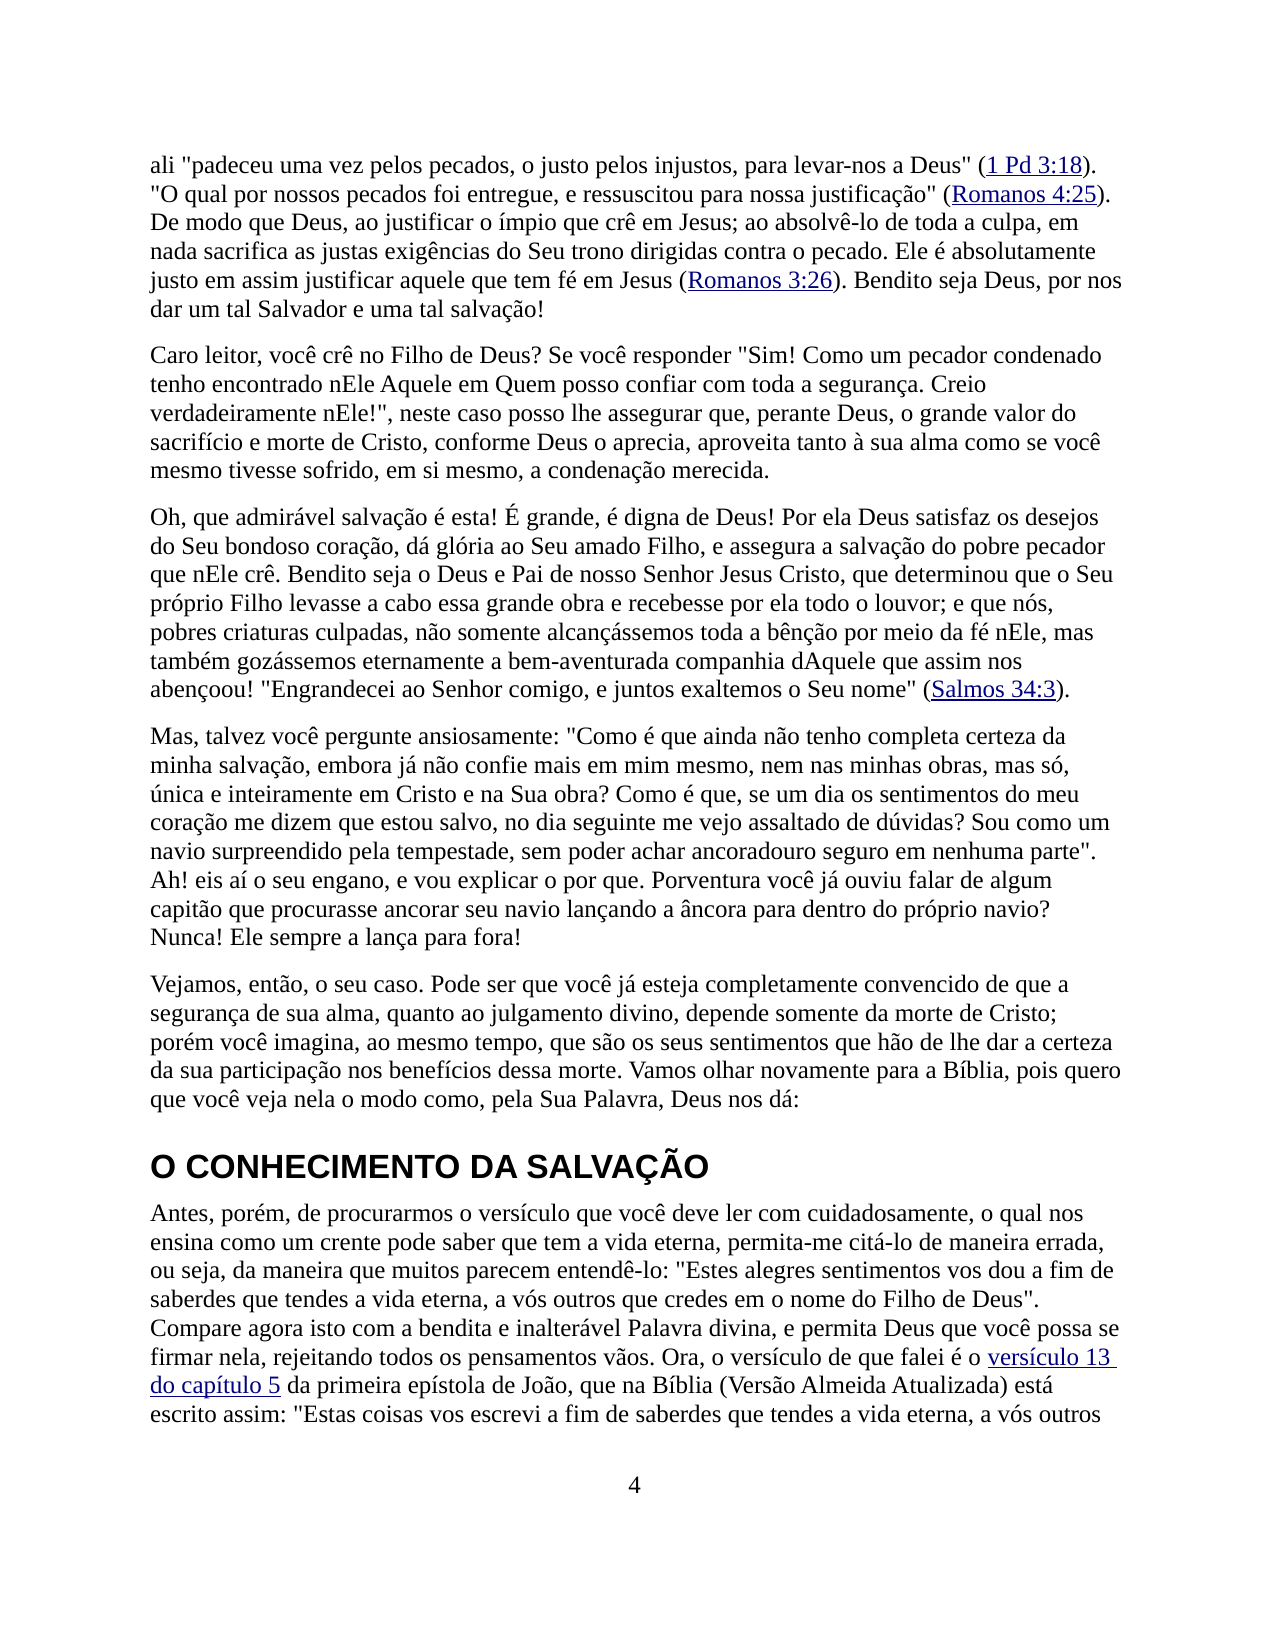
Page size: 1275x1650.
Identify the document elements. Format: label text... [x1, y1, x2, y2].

text Caro leitor, você crê no Filho de Deus? Se você responder "Sim! Como um pecador condenado tenho encontrado nEle Aquele em Quem posso confiar com toda a segurança. Creio verdadeiramente nEle!", neste caso posso lhe assegurar que, perante Deus, o grande valor do sacrifício e morte de Cristo, conforme Deus o aprecia, aproveita tanto à sua alma como se você mesmo tivesse sofrido, em si mesmo, a condenação merecida. [150, 340, 1125, 484]
text Oh, que admirável salvação é esta! É grande, é digna de Deus! Por ela Deus satisfaz os desejos do Seu bondoso coração, dá glória ao Seu amado Filho, e assegura a salvação do pobre pecador que nEle crê. Bendito seja o Deus e Pai de nosso Senhor Jesus Cristo, que determinou que o Seu próprio Filho levasse a cabo essa grande obra e recebesse por ela todo o louvor; e que nós, pobres criaturas culpadas, não somente alcançássemos toda a bênção por meio da fé nEle, mas também gozássemos eternamente a bem-aventurada companhia dAquele que assim nos abençoou! "Engrandecei ao Senhor comigo, e juntos exaltemos o Seu nome" (Salmos 34:3). [150, 502, 1125, 703]
text Antes, porém, de procurarmos o versículo que você deve ler com cuidadosamente, o qual nos ensina como um crente pode saber que tem a vida eterna, permita-me citá-lo de maneira errada, ou seja, da maneira que muitos parecem entendê-lo: "Estes alegres sentimentos vos dou a fim de saberdes que tendes a vida eterna, a vós outros que credes em o nome do Filho de Deus". Compare agora isto com a bendita e inalterável Palavra divina, e permita Deus que você possa se firmar nela, rejeitando todos os pensamentos vãos. Ora, o versículo de que falei é o versículo 13 do capítulo 5 da primeira epístola de João, que na Bíblia (Versão Almeida Atualizada) está escrito assim: "Estas coisas vos escrevi a fim de saberdes que tendes a vida eterna, a vós outros [150, 1198, 1125, 1428]
text Vejamos, então, o seu caso. Pode ser que você já esteja completamente convencido de que a segurança de sua alma, quanto ao julgamento divino, depende somente da morte de Cristo; porém você imagina, ao mesmo tempo, que são os seus sentimentos que hão de lhe dar a certeza da sua participação nos benefícios dessa morte. Vamos olhar novamente para a Bíblia, pois quero que você veja nela o modo como, pela Sua Palavra, Deus nos dá: [150, 969, 1125, 1113]
text Mas, talvez você pergunte ansiosamente: "Como é que ainda não tenho completa certeza da minha salvação, embora já não confie mais em mim mesmo, nem nas minhas obras, mas só, única e inteiramente em Cristo e na Sua obra? Como é que, se um dia os sentimentos do meu coração me dizem que estou salvo, no dia seguinte me vejo assaltado de dúvidas? Sou como um navio surpreendido pela tempestade, sem poder achar ancoradouro seguro em nenhuma parte". Ah! eis aí o seu engano, e vou explicar o por que. Porventura você já ouviu falar de algum capitão que procurasse ancorar seu navio lançando a âncora para dentro do próprio navio? Nunca! Ele sempre a lança para fora! [150, 721, 1125, 951]
subtitle O CONHECIMENTO DA SALVAÇÃO [150, 1147, 1125, 1186]
text ali "padeceu uma vez pelos pecados, o justo pelos injustos, para levar-nos a Deus" (1 Pd 3:18). "O qual por nossos pecados foi entregue, e ressuscitou para nossa justificação" (Romanos 4:25). De modo que Deus, ao justificar o ímpio que crê em Jesus; ao absolvê-lo de toda a culpa, em nada sacrifica as justas exigências do Seu trono dirigidas contra o pecado. Ele é absolutamente justo em assim justificar aquele que tem fé em Jesus (Romanos 3:26). Bendito seja Deus, por nos dar um tal Salvador e uma tal salvação! [150, 150, 1125, 322]
